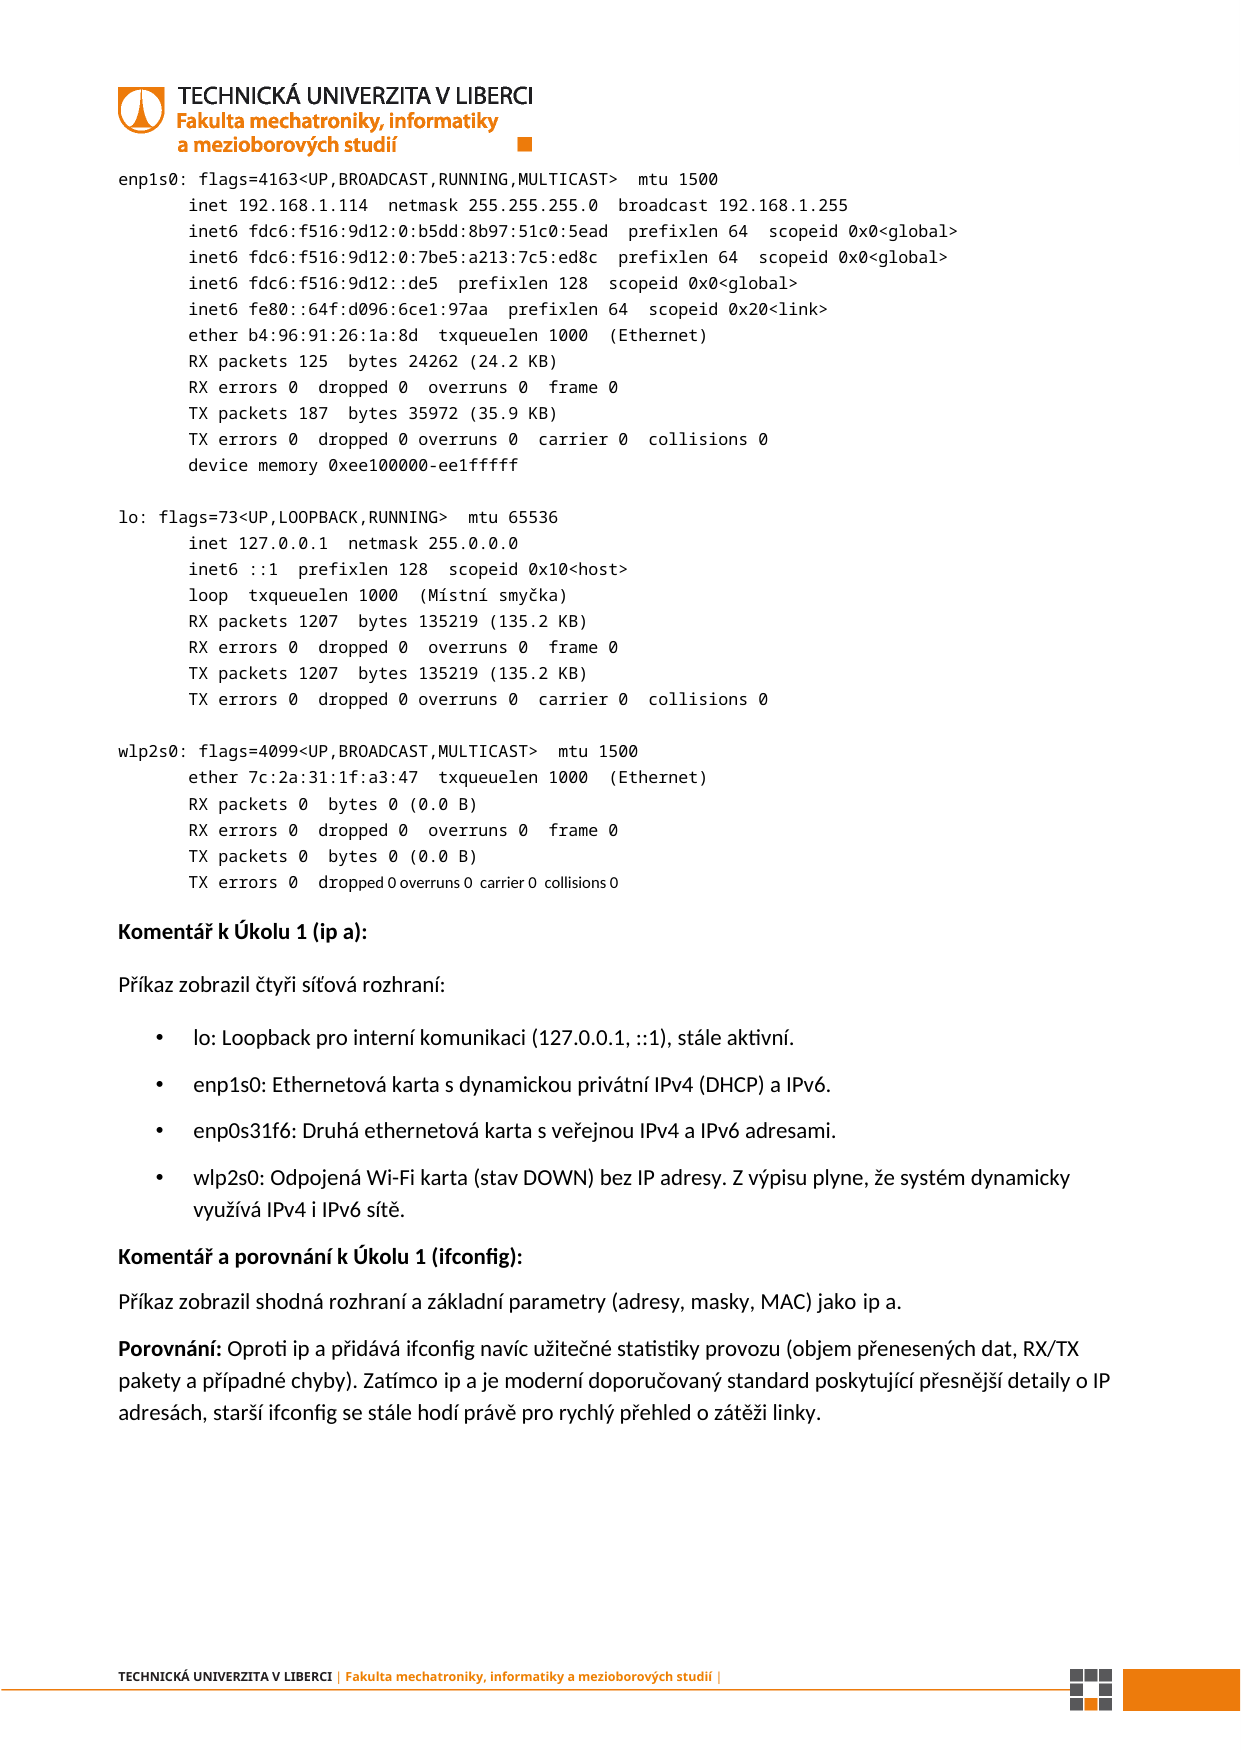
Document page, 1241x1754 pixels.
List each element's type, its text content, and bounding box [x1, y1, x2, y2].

picture [0, 0, 1240, 166]
text Komentář k Úkolu 1 (ip a): [118, 917, 1122, 945]
text Příkaz zobrazil shodná rozhraní a základní parametry (adresy, masky, MAC) jako ip a. [118, 1287, 1122, 1315]
list enp1s0: Ethernetová karta s dynamickou privátní IPv4 (DHCP) a IPv6. [156, 1070, 1122, 1098]
list enp0s31f6: Druhá ethernetová karta s veřejnou IPv4 a IPv6 adresami. [156, 1117, 1122, 1145]
subtitle Komentář a porovnání k Úkolu 1 (ifconfig): [118, 1242, 1122, 1270]
text Příkaz zobrazil čtyři síťová rozhraní: [118, 970, 1122, 998]
list lo: Loopback pro interní komunikaci (127.0.0.1, ::1), stále aktivní. [156, 1023, 1122, 1051]
text enp1s0: flags=4163<UP,BROADCAST,RUNNING,MULTICAST> mtu 1500 inet 192.168.1.114 netmask 255.255.255.0 broadcast 192.168.1.255 inet6 fdc6:f516:9d12:0:b5dd:8b97:51c0:5ead prefixlen 64 scopeid 0x0<global> inet6 fdc6:f516:9d12:0:7be5:a213:7c5:ed8c prefixlen 64 scopeid 0x0<global> inet6 fdc6:f516:9d12::de5 prefixlen 128 scopeid 0x0<global> inet6 fe80::64f:d096:6ce1:97aa prefixlen 64 scopeid 0x20<link> ether b4:96:91:26:1a:8d txqueuelen 1000 (Ethernet) RX packets 125 bytes 24262 (24.2 KB) RX errors 0 dropped 0 overruns 0 frame 0 TX packets 187 bytes 35972 (35.9 KB) TX errors 0 dropped 0 overruns 0 carrier 0 collisions 0 device memory 0xee100000-ee1fffff lo: flags=73<UP,LOOPBACK,RUNNING> mtu 65536 inet 127.0.0.1 netmask 255.0.0.0 inet6 ::1 prefixlen 128 scopeid 0x10<host> loop txqueuelen 1000 (Místní smyčka) RX packets 1207 bytes 135219 (135.2 KB) RX errors 0 dropped 0 overruns 0 frame 0 TX packets 1207 bytes 135219 (135.2 KB) TX errors 0 dropped 0 overruns 0 carrier 0 collisions 0 wlp2s0: flags=4099<UP,BROADCAST,MULTICAST> mtu 1500 ether 7c:2a:31:1f:a3:47 txqueuelen 1000 (Ethernet) RX packets 0 bytes 0 (0.0 B) RX errors 0 dropped 0 overruns 0 frame 0 TX packets 0 bytes 0 (0.0 B) TX errors 0 dropped 0 overruns 0 carrier 0 collisions 0 [118, 167, 1122, 893]
text Porovnání: Oproti ip a přidává ifconfig navíc užitečné statistiky provozu (objem přenesených dat, RX/TX pakety a případné chyby). Zatímco ip a je moderní doporučovaný standard poskytující přesnější detaily o IP adresách, starší ifconfig se stále hodí právě pro rychlý přehled o zátěži linky. [118, 1334, 1122, 1426]
picture [1, 1669, 1241, 1752]
list wlp2s0: Odpojená Wi-Fi karta (stav DOWN) bez IP adresy. Z výpisu plyne, že systém dynamicky využívá IPv4 i IPv6 sítě. [156, 1163, 1122, 1224]
